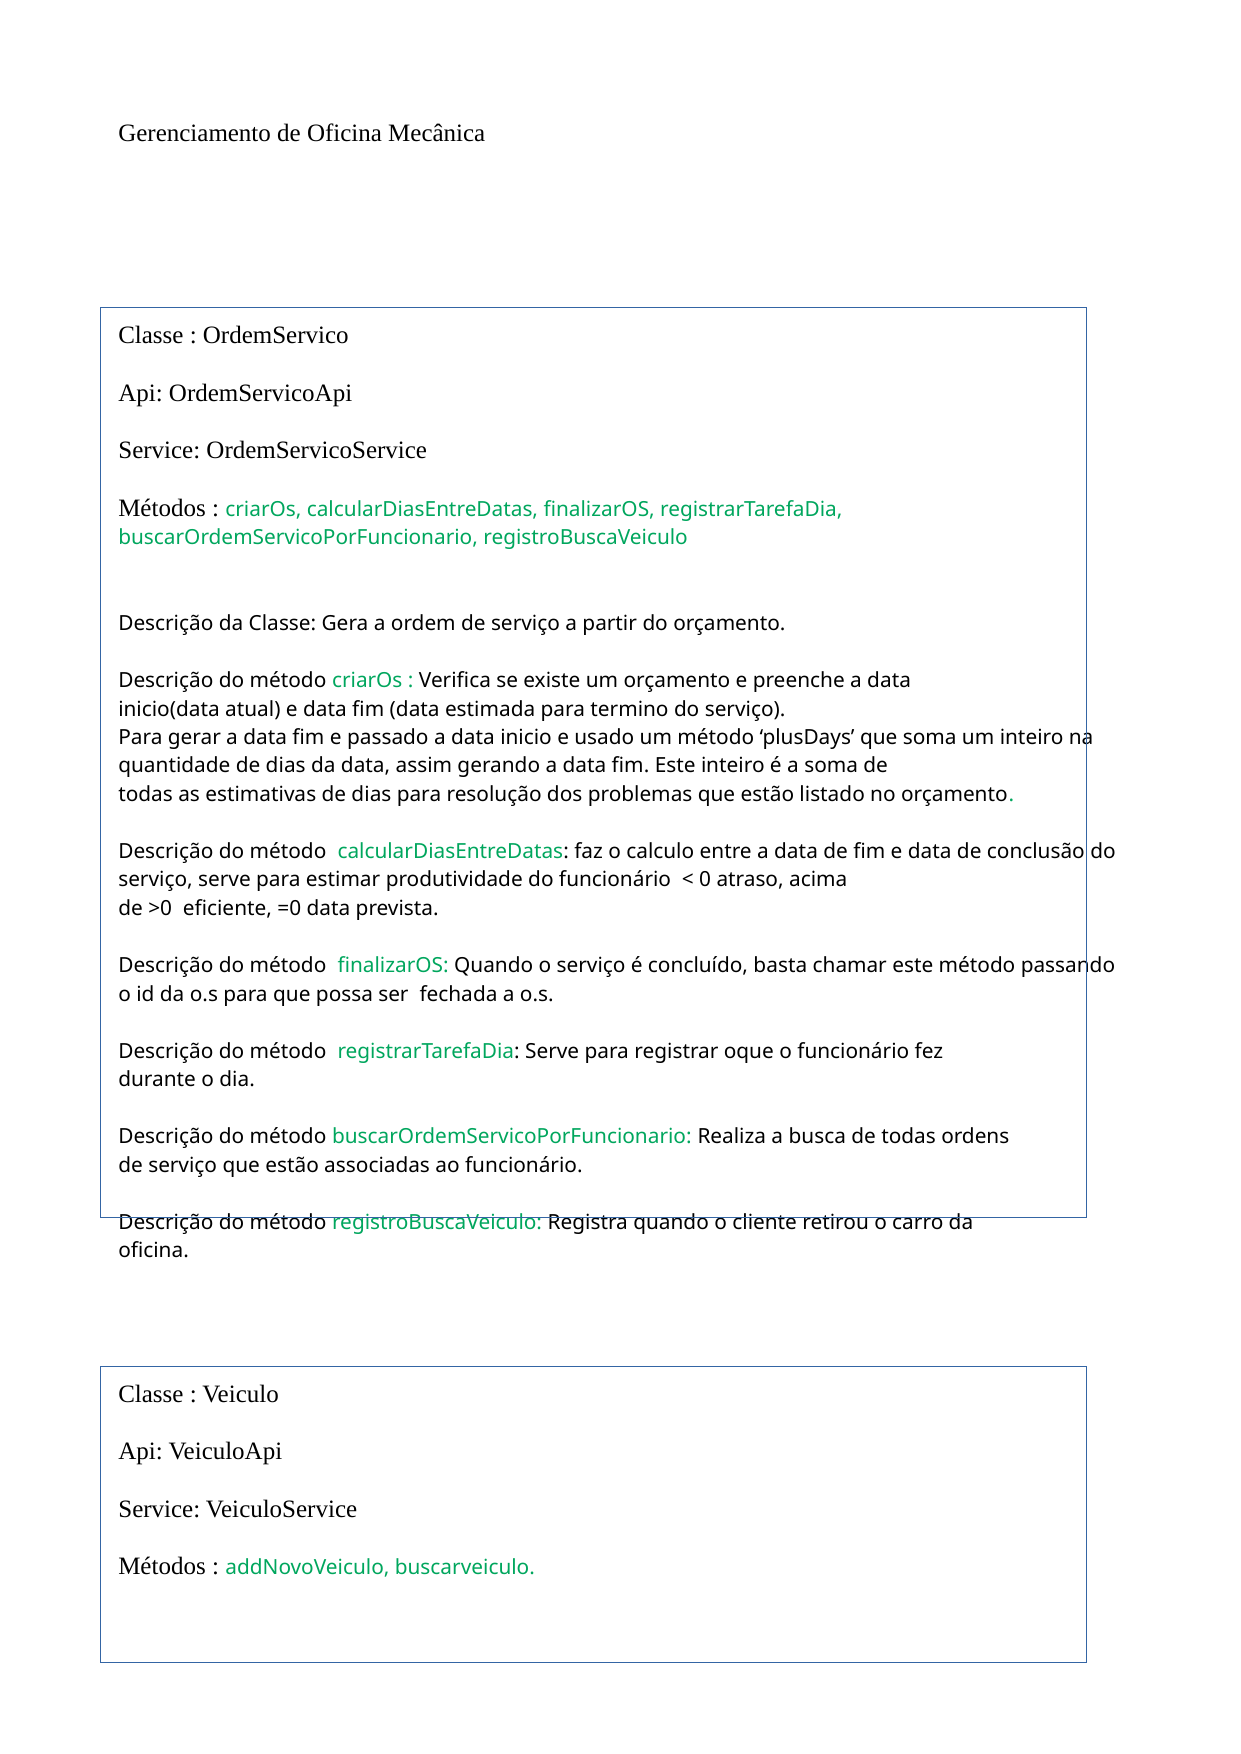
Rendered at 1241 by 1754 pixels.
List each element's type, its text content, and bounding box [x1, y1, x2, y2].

text Descrição do método calcularDiasEntreDatas: faz o calculo entre a data de fim e data de conclusão do serviço, serve para estimar produtividade do funcionário < 0 atraso, acima [118, 836, 1086, 893]
text todas as estimativas de dias para resolução dos problemas que estão listado no orçamento. [118, 779, 1086, 807]
text Descrição da Classe: Gera a ordem de serviço a partir do orçamento. [118, 608, 1086, 636]
text [1087, 378, 1122, 406]
text Descrição do método registrarTarefaDia: Serve para registrar oque o funcionário fez [118, 1036, 1086, 1064]
text Api: OrdemServicoApi [118, 378, 1086, 406]
text de serviço que estão associadas ao funcionário. [118, 1150, 1086, 1178]
text Descrição do método criarOs : Verifica se existe um orçamento e preenche a data [118, 665, 1086, 694]
text Métodos : addNovoVeiculo, buscarveiculo. [118, 1551, 1086, 1581]
text [1087, 320, 1122, 349]
text [1087, 435, 1122, 464]
text [1087, 1551, 1122, 1581]
text oficina. [118, 1235, 1122, 1264]
text Métodos : criarOs, calcularDiasEntreDatas, finalizarOS, registrarTarefaDia, buscarOrdemServicoPorFuncionario, registroBuscaVeiculo [118, 493, 1086, 551]
text durante o dia. [118, 1064, 1086, 1093]
text de >0 eficiente, =0 data prevista. [118, 893, 1086, 921]
text [1087, 1436, 1122, 1465]
text Descrição do método registroBuscaVeiculo: Registra quando o cliente retirou o carro da [118, 1207, 1122, 1235]
text Descrição do método buscarOrdemServicoPorFuncionario: Realiza a busca de todas ordens [118, 1121, 1086, 1150]
text Classe : OrdemServico [118, 320, 1086, 349]
text Classe : Veiculo [118, 1379, 1086, 1407]
text [1087, 1064, 1122, 1093]
text Descrição do método finalizarOS: Quando o serviço é concluído, basta chamar este método passando o id da o.s para que possa ser fechada a o.s. [118, 950, 1086, 1007]
text inicio(data atual) e data fim (data estimada para termino do serviço). [118, 694, 1086, 722]
text Api: VeiculoApi [118, 1436, 1086, 1465]
text [1087, 893, 1122, 921]
text Service: VeiculoService [118, 1494, 1086, 1522]
text [1087, 1150, 1122, 1178]
text [1087, 1494, 1122, 1522]
text [1087, 1379, 1122, 1407]
text Service: OrdemServicoService [118, 435, 1086, 464]
text Para gerar a data fim e passado a data inicio e usado um método ‘plusDays’ que soma um inteiro na quantidade de dias da data, assim gerando a data fim. Este inteiro é a soma de [118, 722, 1086, 779]
